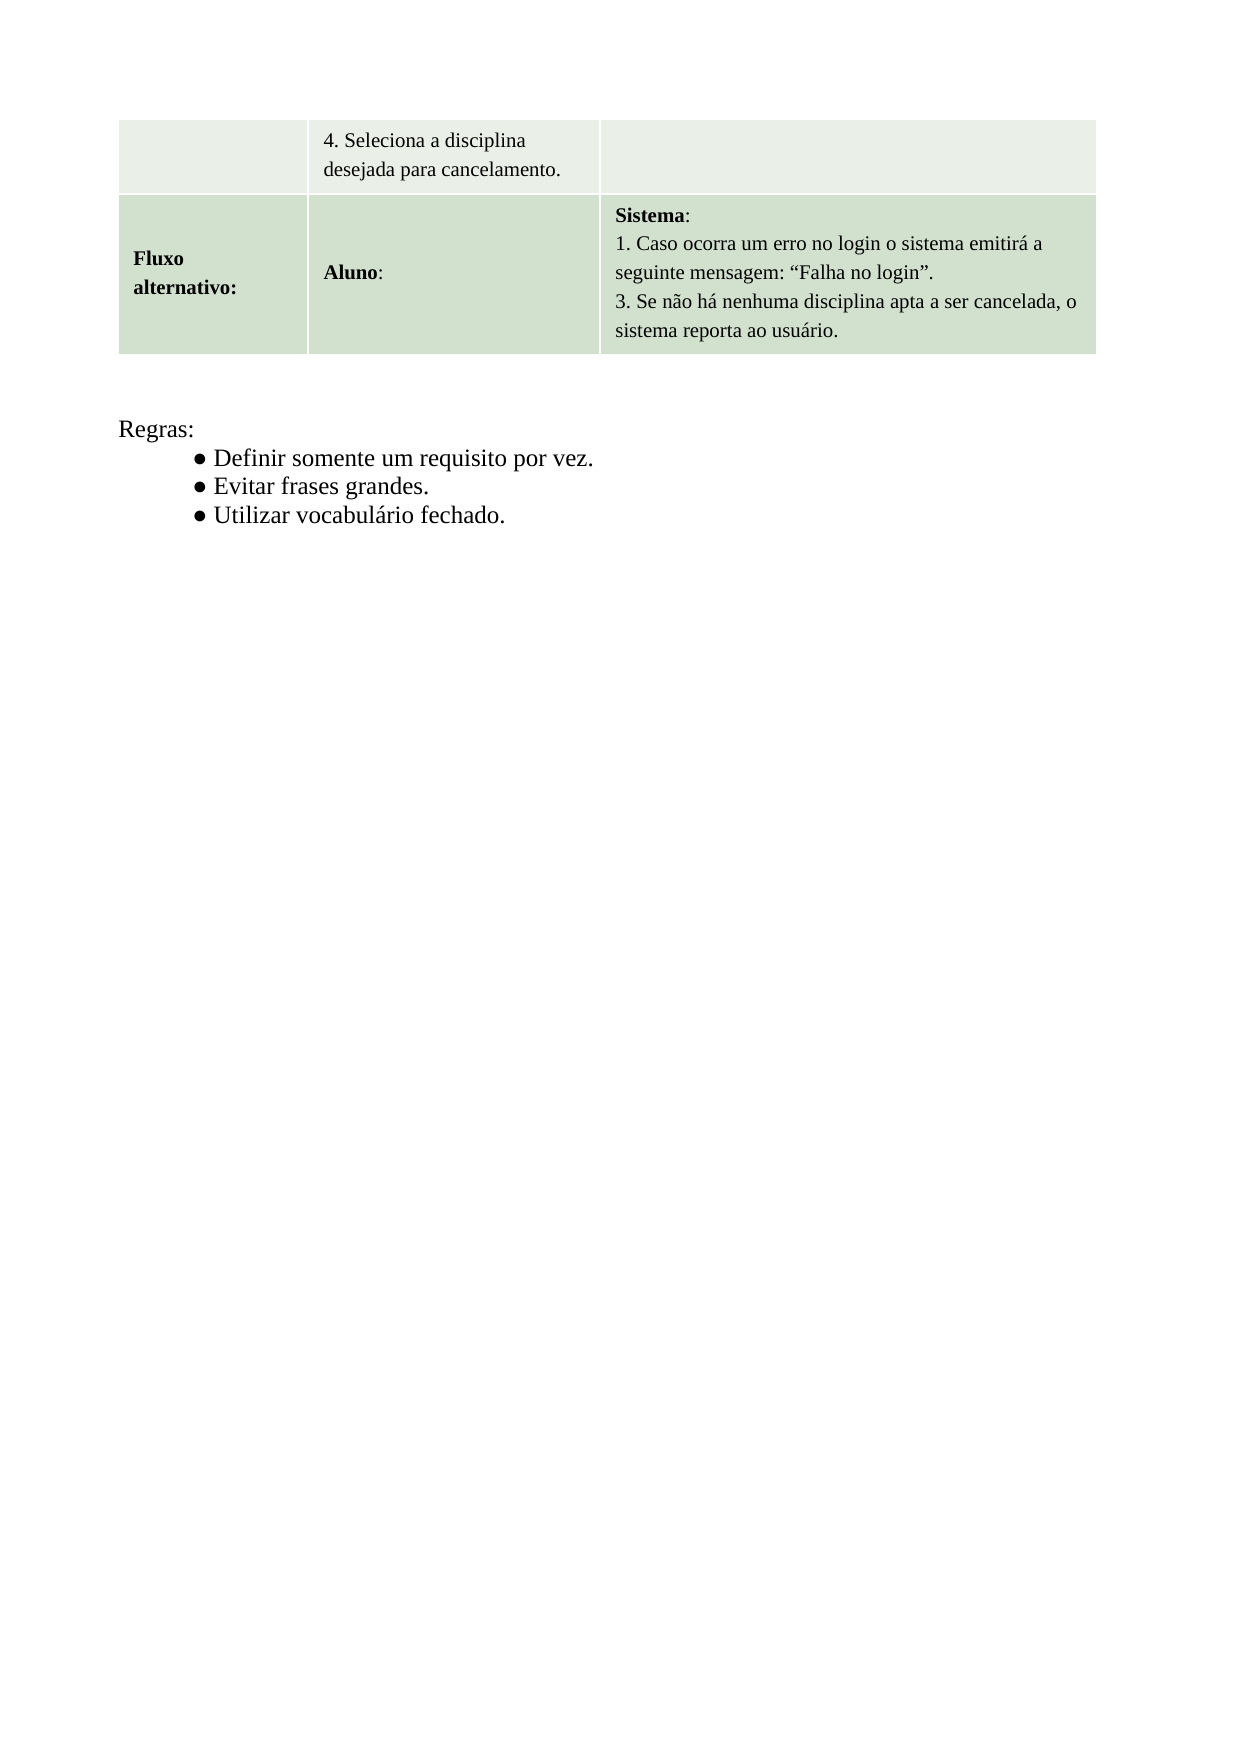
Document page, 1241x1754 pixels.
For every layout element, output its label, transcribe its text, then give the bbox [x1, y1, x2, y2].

table_cell Aluno: [309, 195, 599, 354]
table_cell [119, 120, 307, 193]
text Regras: [118, 414, 1122, 443]
table_cell [601, 120, 1096, 193]
text ● Utilizar vocabulário fechado. [118, 500, 1122, 529]
text ● Evitar frases grandes. [118, 471, 1122, 500]
table_cell 4. Seleciona a disciplina desejada para cancelamento. [309, 120, 599, 193]
text ● Definir somente um requisito por vez. [118, 443, 1122, 471]
table_cell Sistema: 1. Caso ocorra um erro no login o sistema emitirá a seguinte mensagem: “Falha no login”. 3. Se não há nenhuma disciplina apta a ser cancelada, o sistema reporta ao usuário. [601, 195, 1096, 354]
table_cell Fluxo alternativo: [119, 195, 307, 354]
